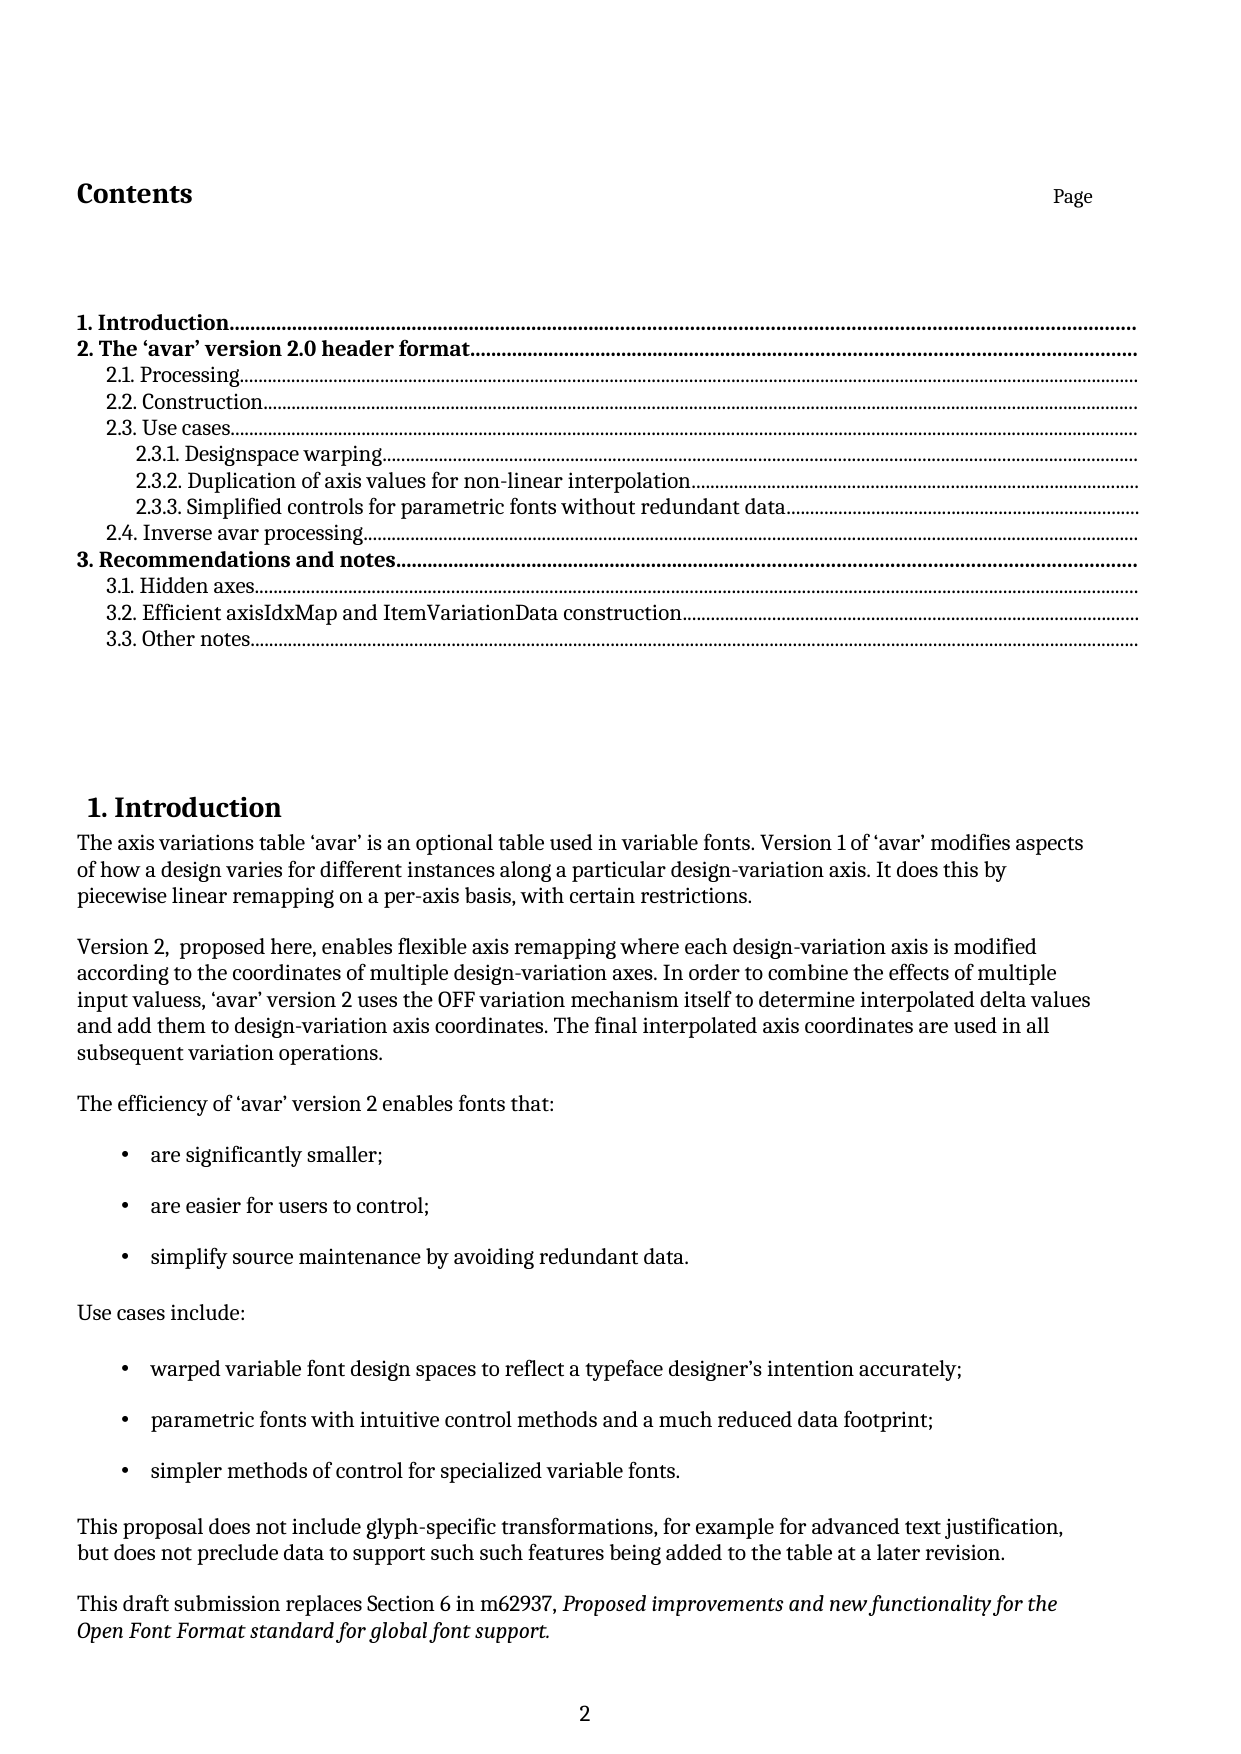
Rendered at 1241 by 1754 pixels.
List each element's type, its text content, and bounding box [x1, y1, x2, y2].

text 1. Introduction 2 [77, 309, 1093, 336]
text 2.1. Processing 3 [106, 362, 1093, 388]
text Version 2, proposed here, enables flexible axis remapping where each design-variation axis is modified according to the coordinates of multiple design-variation axes. In order to combine the effects of multiple input valuess, ‘avar’ version 2 uses the OFF variation mechanism itself to determine interpolated delta values and add them to design-variation axis coordinates. The final interpolated axis coordinates are used in all subsequent variation operations. [77, 934, 1093, 1066]
list warped variable font design spaces to reflect a typeface designer’s intention accurately; [121, 1356, 1093, 1382]
text Contents Page [77, 178, 1093, 210]
text This draft submission replaces Section 6 in m62937, Proposed improvements and new functionality for the Open Font Format standard for global font support. [77, 1591, 1093, 1644]
text Use cases include: [77, 1300, 1093, 1326]
text 2.3. Use cases 4 [106, 415, 1093, 441]
text 2.2. Construction 4 [106, 388, 1093, 415]
text 2.3.3. Simplified controls for parametric fonts without redundant data 6 [136, 494, 1093, 520]
list parametric fonts with intuitive control methods and a much reduced data footprint; [121, 1407, 1093, 1433]
text 2. The ‘avar’ version 2.0 header format 3 [77, 336, 1093, 362]
list simpler methods of control for specialized variable fonts. [121, 1458, 1093, 1484]
text The axis variations table ‘avar’ is an optional table used in variable fonts. Version 1 of ‘avar’ modifies aspects of how a design varies for different instances along a particular design-variation axis. It does this by piecewise linear remapping on a per-axis basis, with certain restrictions. [77, 830, 1093, 909]
text The efficiency of ‘avar’ version 2 enables fonts that: [77, 1090, 1093, 1117]
list simplify source maintenance by avoiding redundant data. [121, 1244, 1093, 1270]
text 2.3.2. Duplication of axis values for non-linear interpolation 5 [136, 467, 1093, 494]
text 3.2. Efficient axisIdxMap and ItemVariationData construction 7 [106, 599, 1093, 626]
text 3.1. Hidden axes 7 [106, 573, 1093, 599]
text 3. Recommendations and notes 7 [77, 547, 1093, 573]
subtitle Introduction [88, 791, 1093, 825]
text 2.3.1. Designspace warping 4 [136, 441, 1093, 467]
list are significantly smaller; [121, 1142, 1093, 1168]
text This proposal does not include glyph-specific transformations, for example for advanced text justification, but does not preclude data to support such such features being added to the table at a later revision. [77, 1514, 1093, 1566]
list are easier for users to control; [121, 1193, 1093, 1219]
text 3.3. Other notes 7 [106, 626, 1093, 652]
text 2.4. Inverse avar processing 7 [106, 520, 1093, 547]
